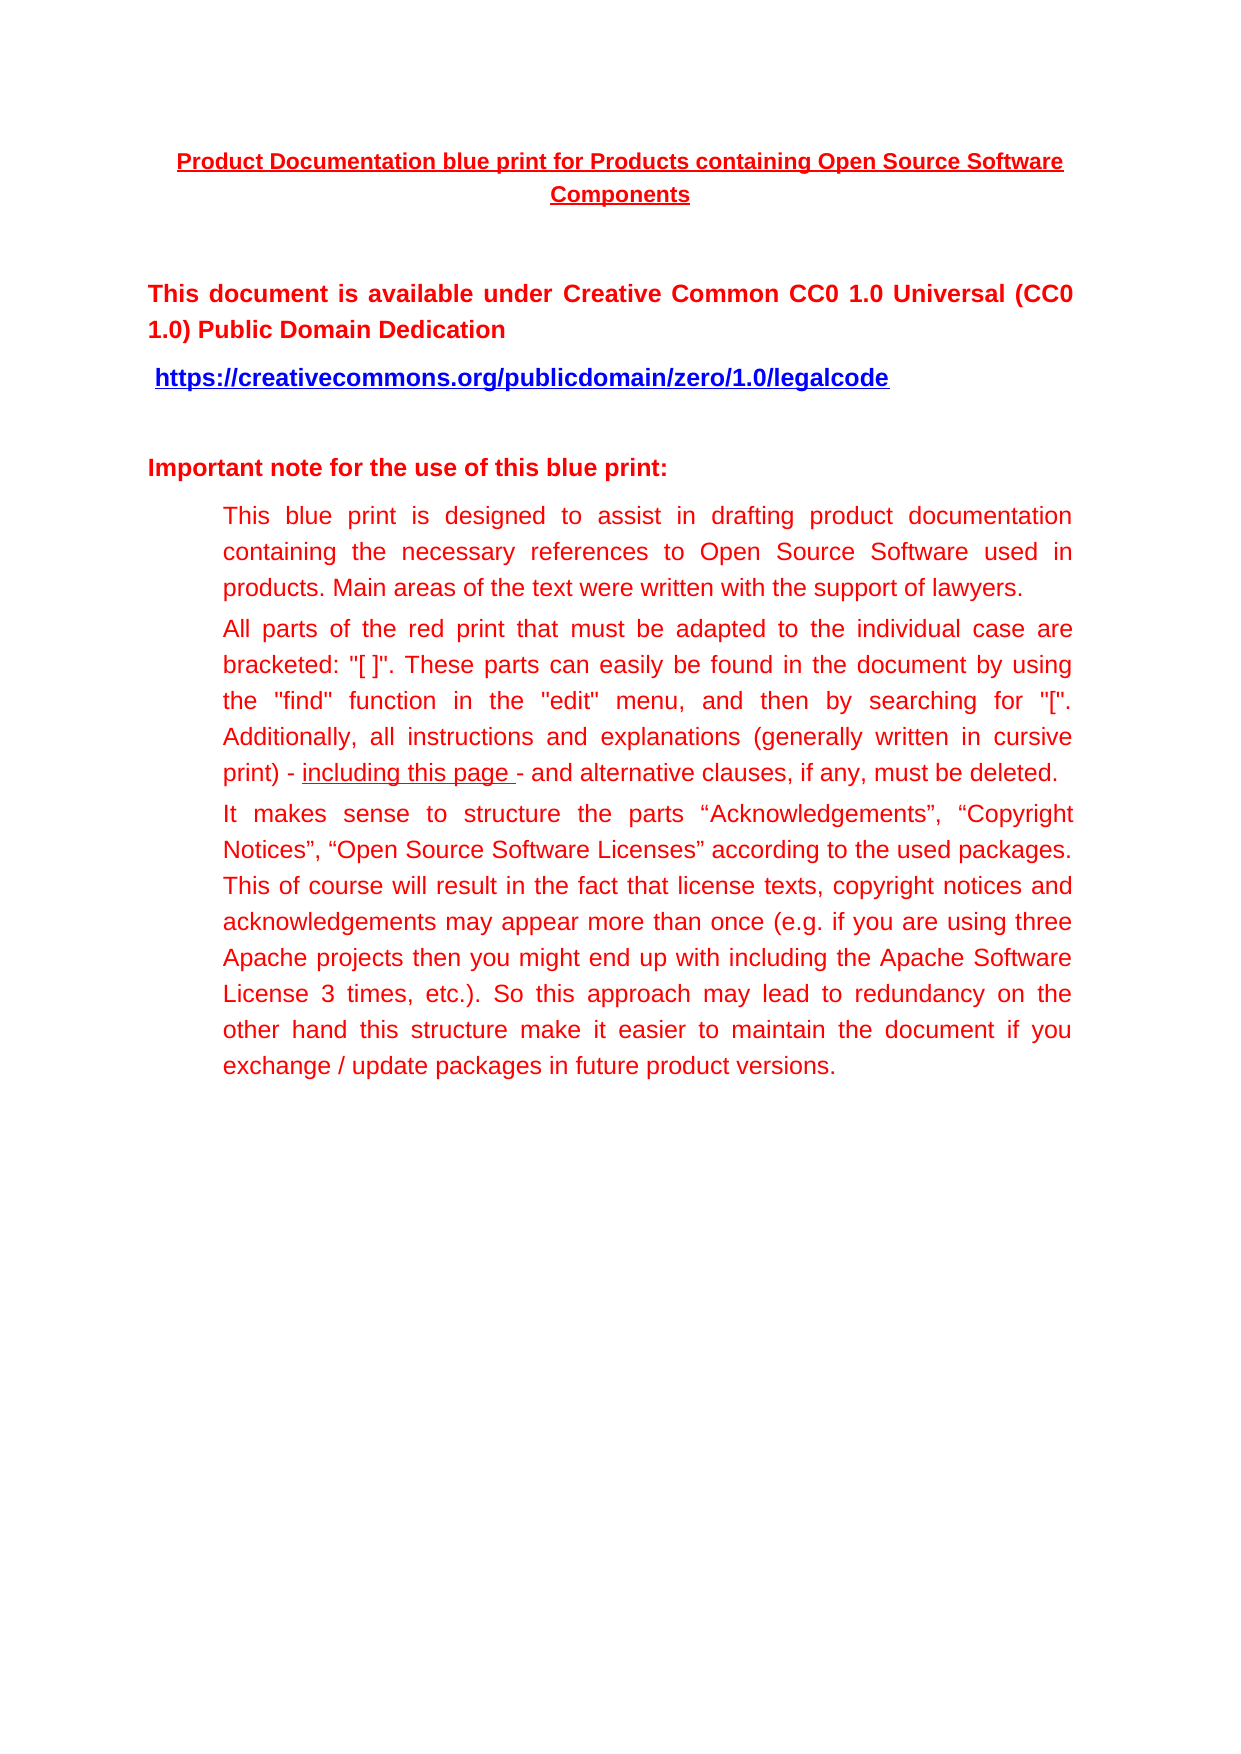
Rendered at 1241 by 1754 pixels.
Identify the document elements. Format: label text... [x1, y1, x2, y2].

table_cell Important note for the use of this blue print: This blue print is designed to assist in drafting product documentation containing the necessary references to Open Source Software used in products. Main areas of the text were written with the support of lawyers. [136, 453, 1085, 614]
subtitle Product Documentation blue print for Products containing Open Source Software Components [148, 148, 1093, 207]
table_cell It makes sense to structure the parts “Acknowledgements”, “Copyright Notices”, “Open Source Software Licenses” according to the used packages. This of course will result in the fact that license texts, copyright notices and acknowledgements may appear more than once (e.g. if you are using three Apache projects then you might end up with including the Apache Software License 3 times, etc.). So this approach may lead to redundancy on the other hand this structure make it easier to maintain the document if you exchange / update packages in future product versions. [136, 799, 1085, 1092]
table_cell All parts of the red print that must be adapted to the individual case are bracketed: "[ ]". These parts can easily be found in the document by using the "find" function in the "edit" menu, and then by searching for "[". Additionally, all instructions and explanations (generally written in cursive print) - including this page - and alternative clauses, if any, must be deleted. [136, 614, 1085, 799]
table_header This document is available under Creative Common CC0 1.0 Universal (CC0 1.0) Public Domain Dedication https://creativecommons.org/publicdomain/zero/1.0/legalcode [136, 279, 1085, 453]
